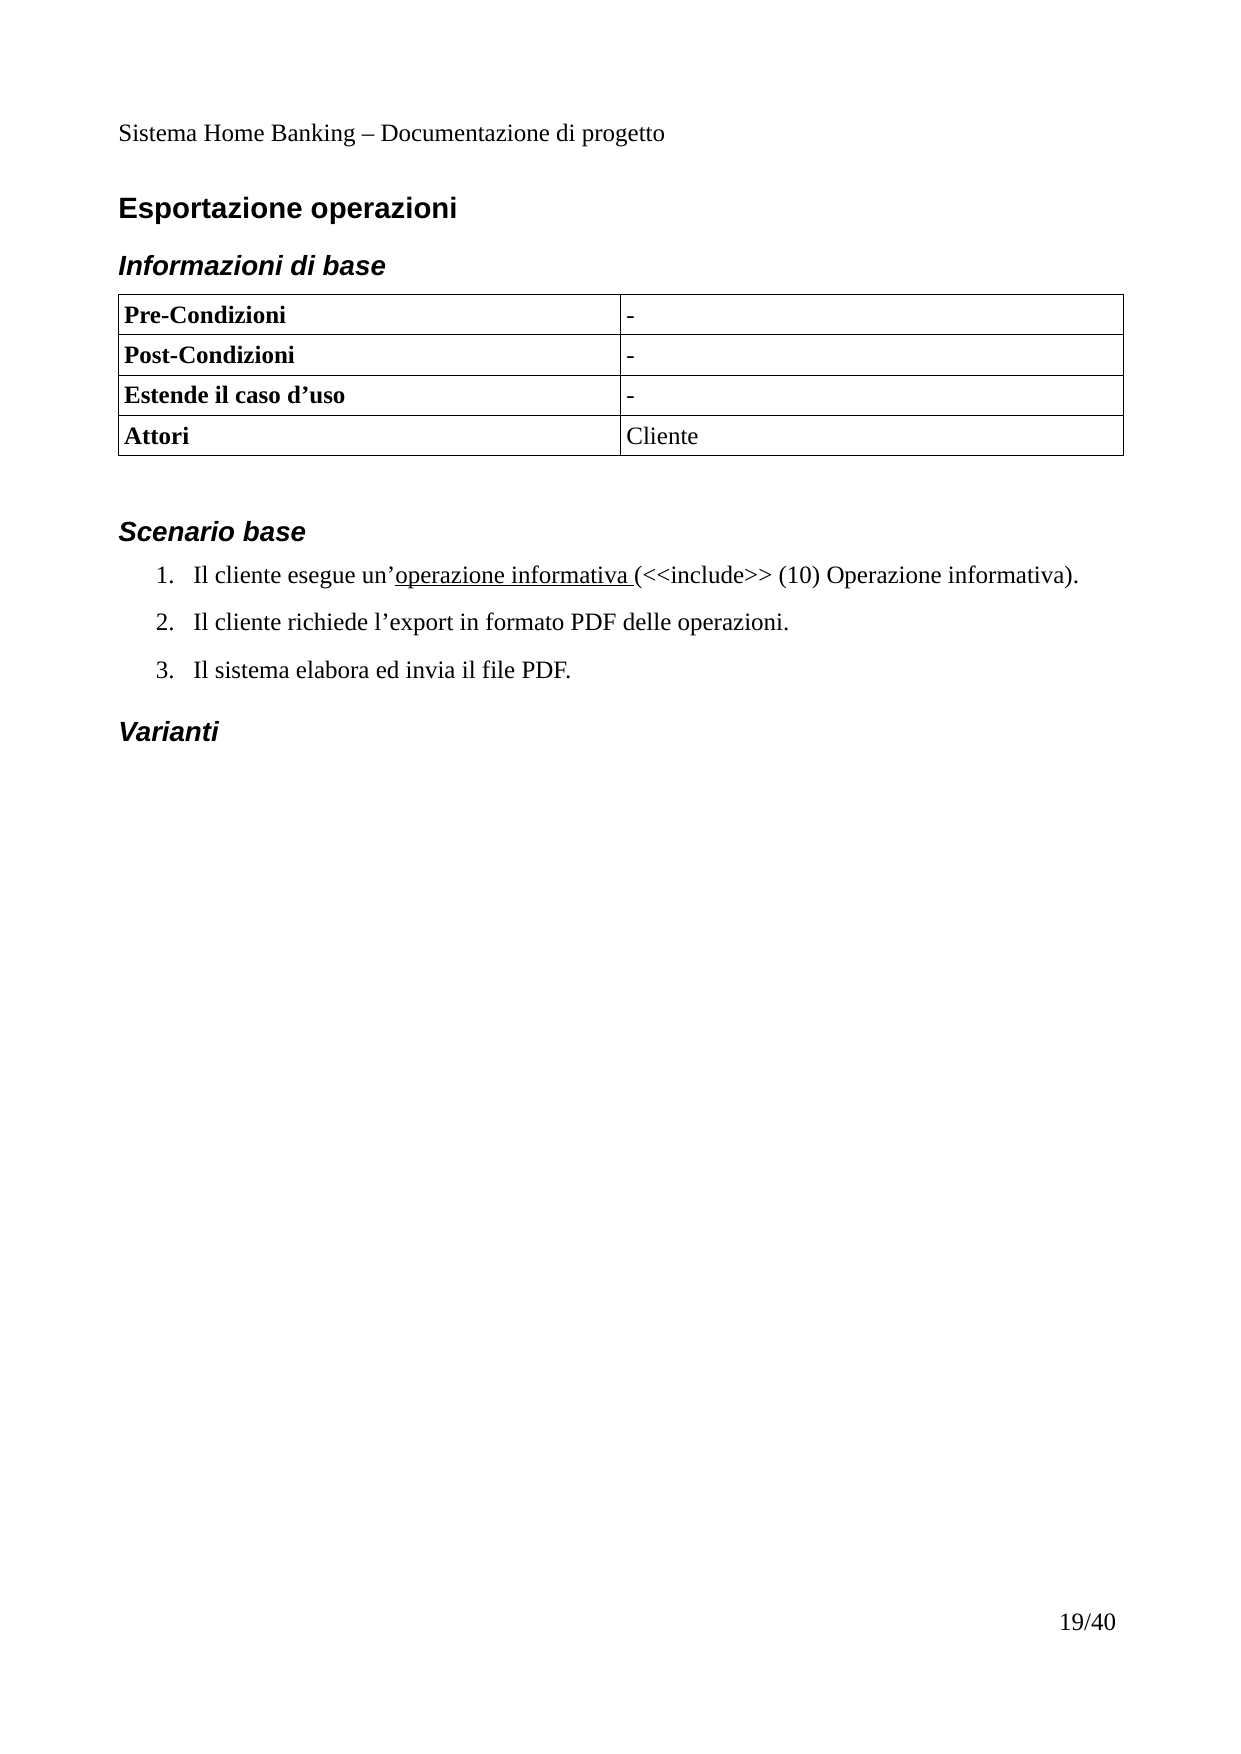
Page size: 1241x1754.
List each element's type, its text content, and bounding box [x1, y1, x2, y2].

table_cell Attori [119, 416, 620, 455]
table_cell Post-Condizioni [119, 335, 620, 375]
table_header Pre-Condizioni [119, 295, 620, 334]
subtitle Esportazione operazioni [118, 191, 1123, 225]
table_cell Cliente [621, 416, 1123, 455]
list Il cliente richiede l’export in formato PDF delle operazioni. [156, 607, 1123, 636]
table_cell - [621, 335, 1123, 375]
list Il sistema elabora ed invia il file PDF. [156, 655, 1123, 684]
list Il cliente esegue un’operazione informativa (<<include>> (10) Operazione informativa). [156, 560, 1123, 589]
subtitle Scenario base [118, 516, 1123, 547]
table_cell Estende il caso d’uso [119, 376, 620, 415]
table_cell - [621, 376, 1123, 415]
subtitle Varianti [118, 715, 1123, 747]
table_header - [621, 295, 1123, 334]
subtitle Informazioni di base [118, 250, 1123, 282]
